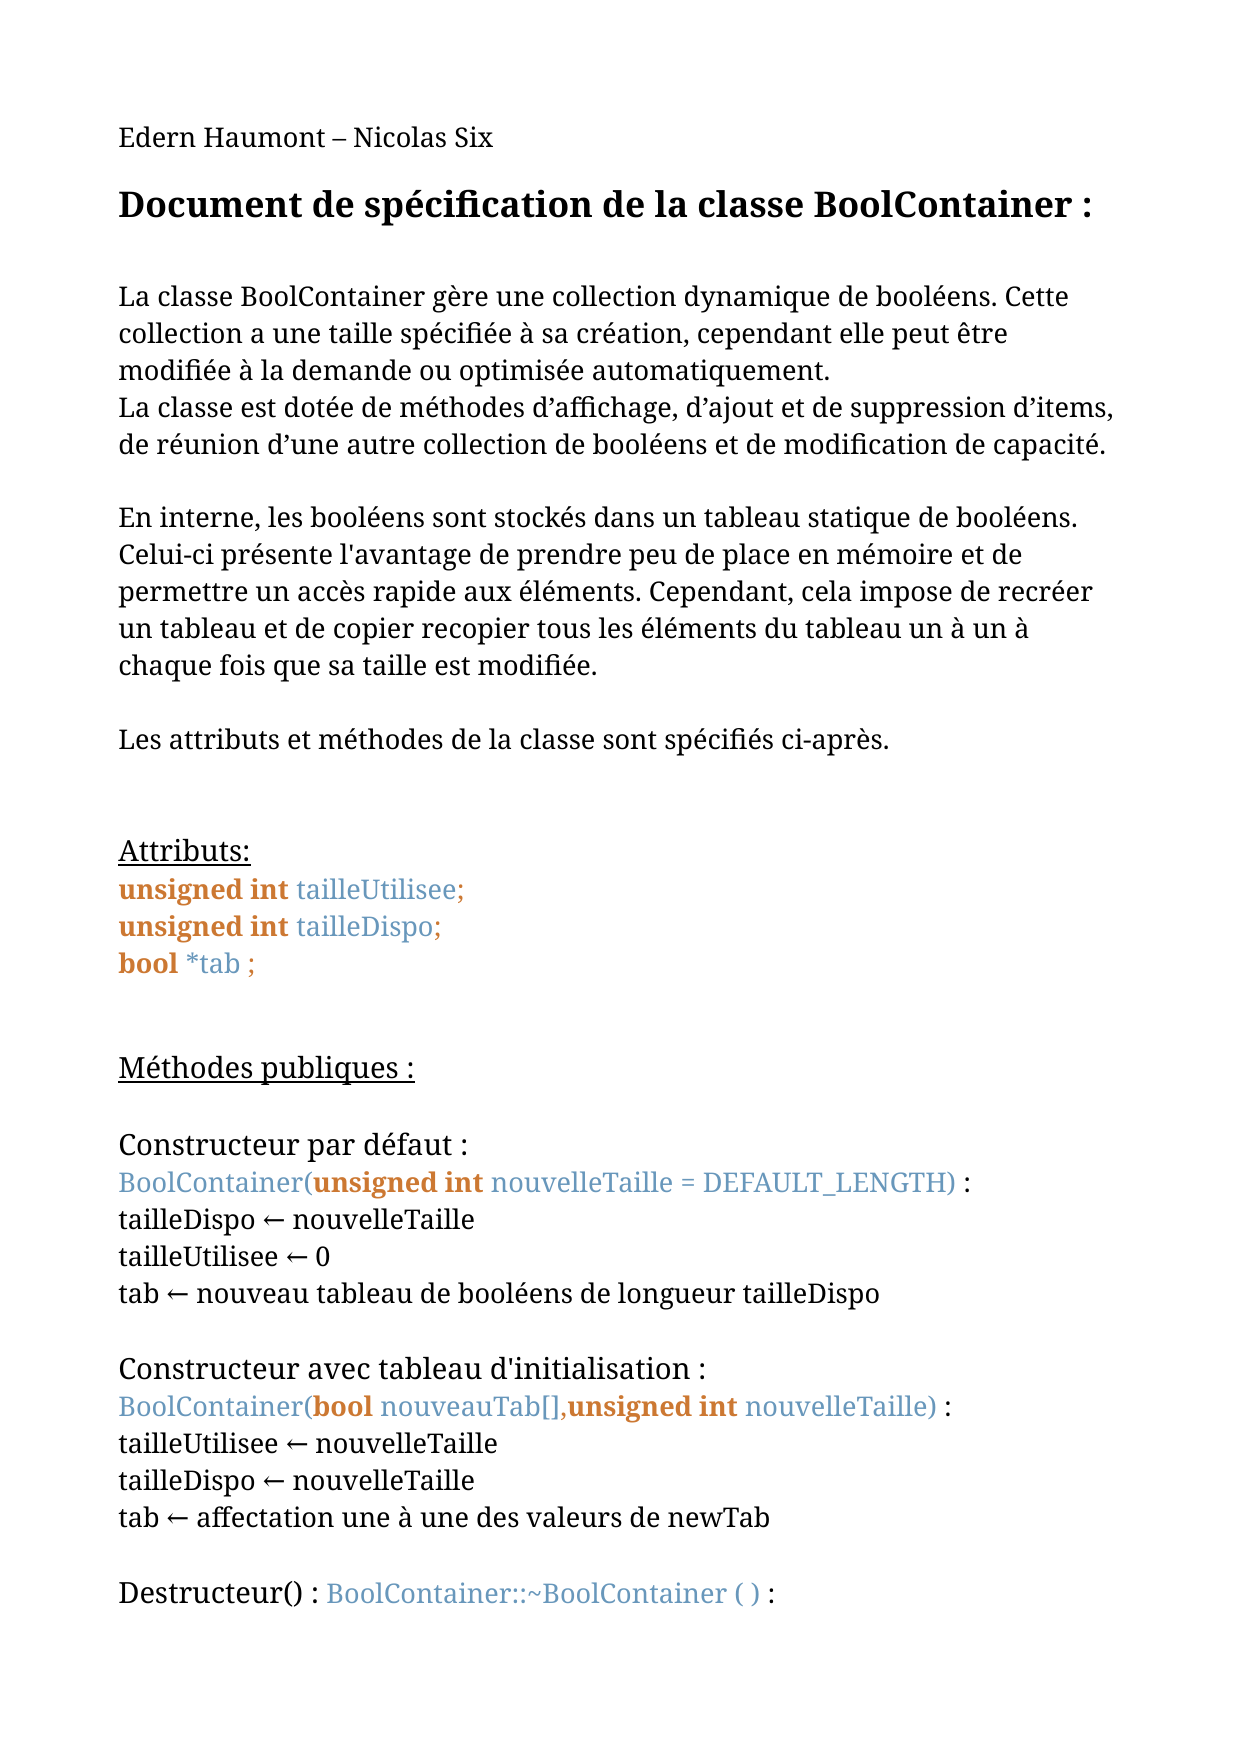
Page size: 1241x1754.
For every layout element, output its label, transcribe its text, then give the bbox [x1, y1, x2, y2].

text unsigned int tailleUtilisee; [118, 870, 1122, 907]
text unsigned int tailleDispo; [118, 907, 1122, 944]
text La classe BoolContainer gère une collection dynamique de booléens. Cette collection a une taille spécifiée à sa création, cependant elle peut être modifiée à la demande ou optimisée automatiquement. [118, 278, 1122, 388]
text Edern Haumont – Nicolas Six [118, 118, 1122, 155]
text En interne, les booléens sont stockés dans un tableau statique de booléens. Celui-ci présente l'avantage de prendre peu de place en mémoire et de permettre un accès rapide aux éléments. Cependant, cela impose de recréer un tableau et de copier recopier tous les éléments du tableau un à un à chaque fois que sa taille est modifiée. [118, 499, 1122, 683]
text tailleDispo ← nouvelleTaille [118, 1461, 1122, 1498]
text La classe est dotée de méthodes d’affichage, d’ajout et de suppression d’items, de réunion d’une autre collection de booléens et de modification de capacité. [118, 388, 1122, 462]
text tab ← nouveau tableau de booléens de longueur tailleDispo [118, 1274, 1122, 1311]
text tab ← affectation une à une des valeurs de newTab [118, 1498, 1122, 1535]
text tailleUtilisee ← 0 [118, 1237, 1122, 1274]
text Constructeur avec tableau d'initialisation : [118, 1348, 1122, 1388]
text Constructeur par défaut : [118, 1124, 1122, 1164]
text BoolContainer(bool nouveauTab[],unsigned int nouvelleTaille) : [118, 1388, 1122, 1424]
text Attributs: [118, 831, 1122, 870]
text Méthodes publiques : [118, 1047, 1122, 1087]
text Les attributs et méthodes de la classe sont spécifiés ci-après. [118, 720, 1122, 757]
text Destructeur() : BoolContainer::~BoolContainer ( ) : [118, 1572, 1122, 1612]
text bool *tab ; [118, 944, 1122, 981]
text tailleDispo ← nouvelleTaille [118, 1201, 1122, 1237]
text BoolContainer(unsigned int nouvelleTaille = DEFAULT_LENGTH) : [118, 1164, 1122, 1201]
text tailleUtilisee ← nouvelleTaille [118, 1424, 1122, 1461]
subtitle Document de spécification de la classe BoolContainer : [118, 180, 1122, 228]
